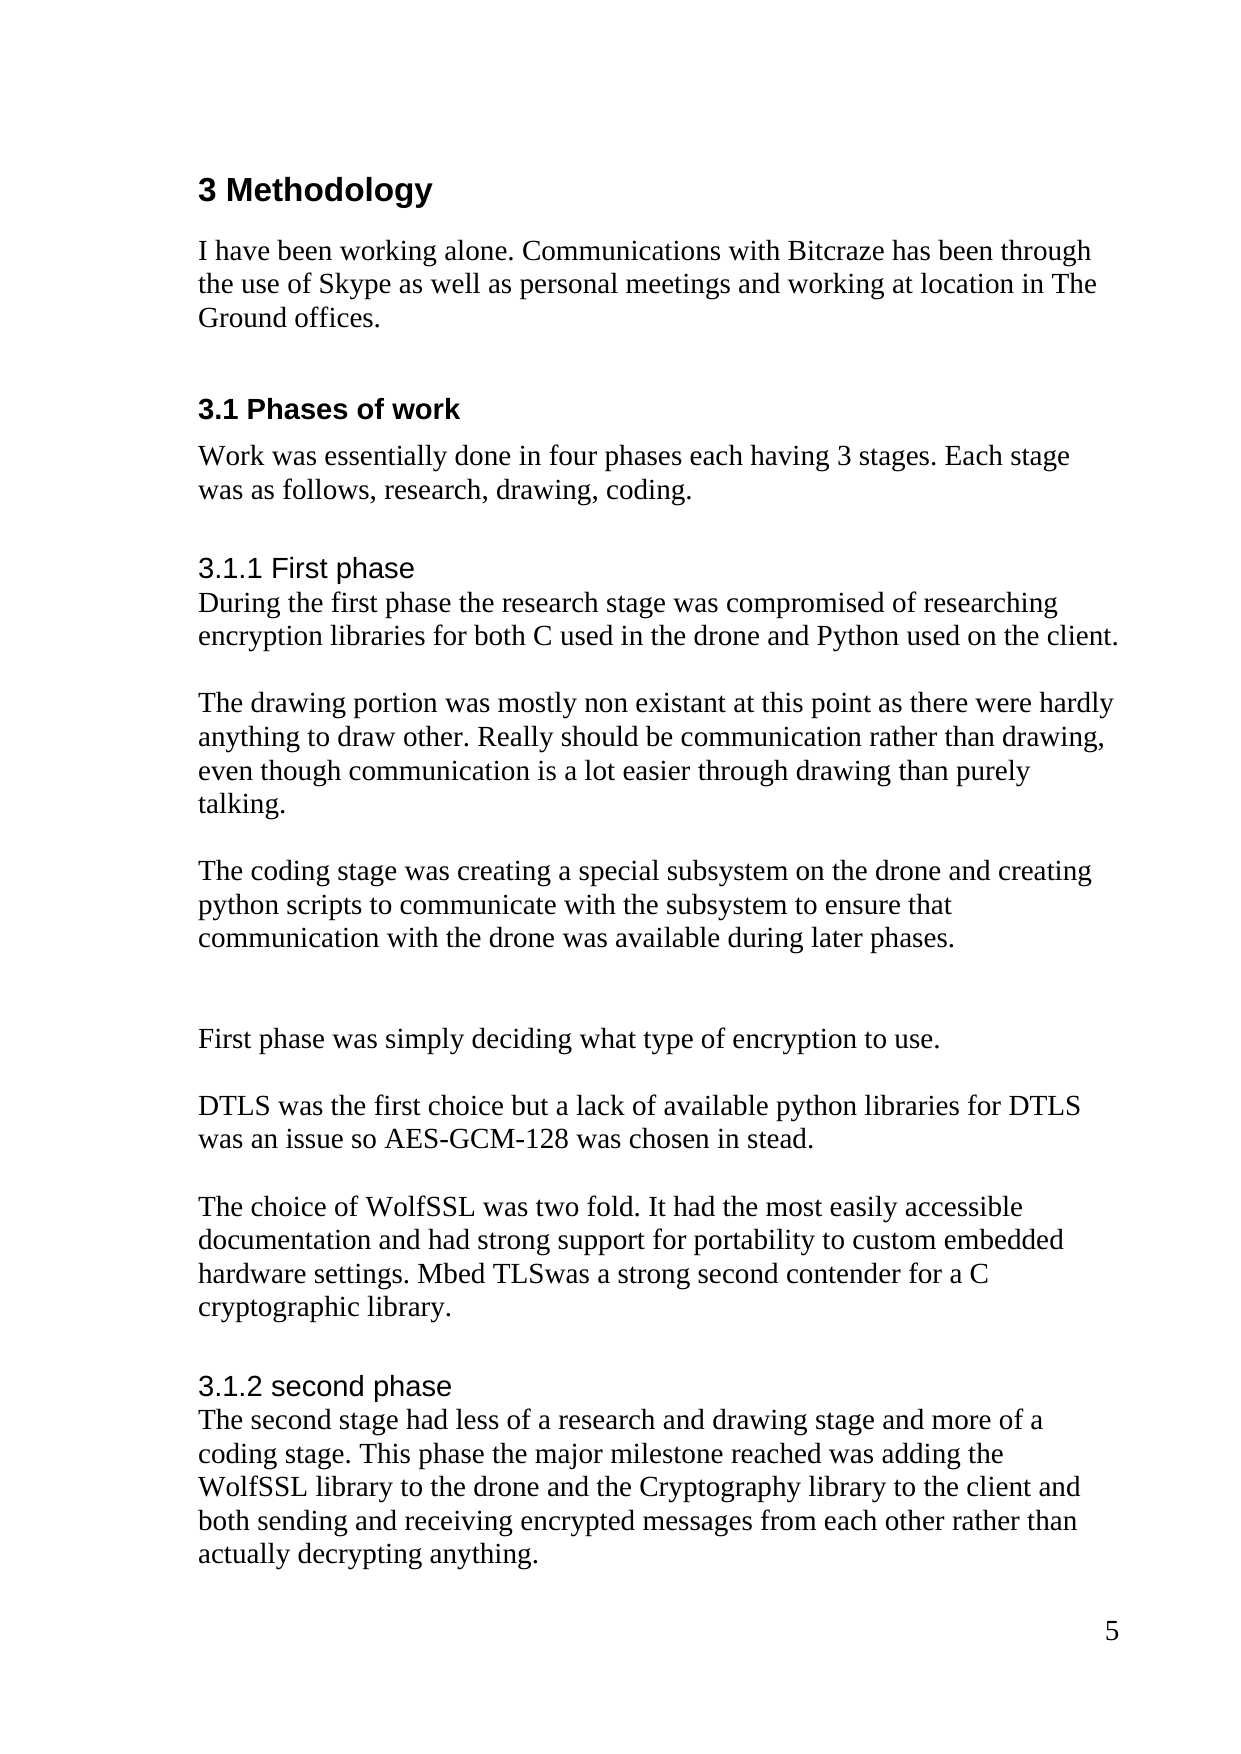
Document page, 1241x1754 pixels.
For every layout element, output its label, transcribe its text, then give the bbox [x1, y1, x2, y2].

subtitle second phase [198, 1369, 1119, 1402]
subtitle Methodology [198, 170, 1119, 208]
text I have been working alone. Communications with Bitcraze has been through the use of Skype as well as personal meetings and working at location in The Ground offices. [198, 233, 1119, 334]
text First phase was simply deciding what type of encryption to use. [198, 1021, 1119, 1054]
text Work was essentially done in four phases each having 3 stages. Each stage was as follows, research, drawing, coding. [198, 438, 1119, 505]
text The drawing portion was mostly non existant at this point as there were hardly anything to draw other. Really should be communication rather than drawing, even though communication is a lot easier through drawing than purely talking. [198, 686, 1119, 820]
subtitle First phase [198, 551, 1119, 585]
text During the first phase the research stage was compromised of researching encryption libraries for both C used in the drone and Python used on the client. [198, 585, 1119, 652]
text The second stage had less of a research and drawing stage and more of a coding stage. This phase the major milestone reached was adding the WolfSSL library to the drone and the Cryptography library to the client and both sending and receiving encrypted messages from each other rather than actually decrypting anything. [198, 1402, 1119, 1570]
text DTLS was the first choice but a lack of available python libraries for DTLS was an issue so AES-GCM-128 was chosen in stead. [198, 1088, 1119, 1155]
text The coding stage was creating a special subsystem on the drone and creating python scripts to communicate with the subsystem to ensure that communication with the drone was available during later phases. [198, 853, 1119, 954]
text The choice of WolfSSL was two fold. It had the most easily accessible documentation and had strong support for portability to custom embedded hardware settings. Mbed TLSwas a strong second contender for a C cryptographic library. [198, 1189, 1119, 1323]
subtitle Phases of work [198, 392, 1119, 426]
